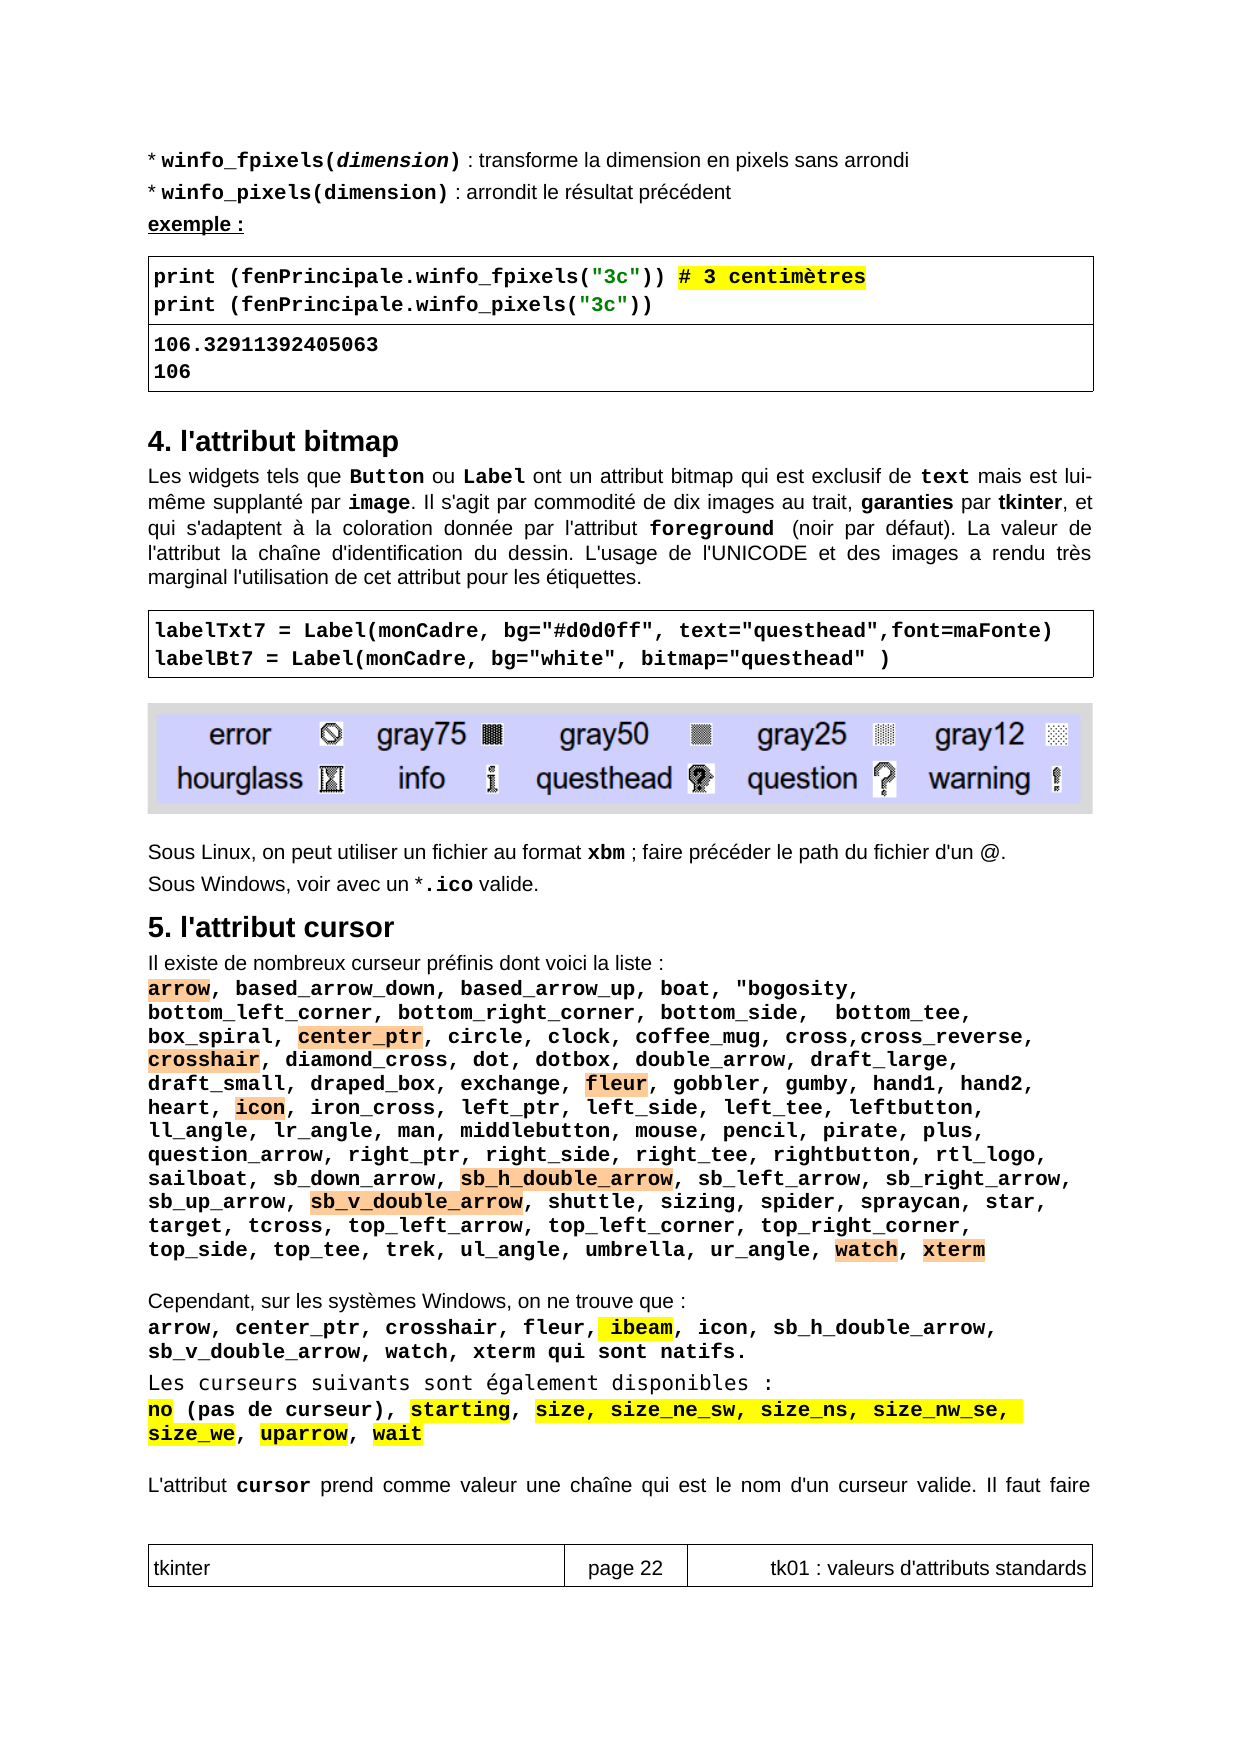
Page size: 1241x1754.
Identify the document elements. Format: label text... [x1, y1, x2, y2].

text arrow, center_ptr, crosshair, fleur, ibeam, icon, sb_h_double_arrow, sb_v_double_arrow, watch, xterm qui sont natifs. [148, 1317, 1093, 1364]
text Il existe de nombreux curseur préfinis dont voici la liste : [148, 950, 1093, 974]
table_cell 106.32911392405063 106 [149, 325, 1093, 391]
text * winfo_pixels(dimension) : arrondit le résultat précédent [148, 180, 1093, 206]
text arrow, based_arrow_down, based_arrow_up, boat, "bogosity, bottom_left_corner, bottom_right_corner, bottom_side, bottom_tee, box_spiral, center_ptr, circle, clock, coffee_mug, cross,cross_reverse, crosshair, diamond_cross, dot, dotbox, double_arrow, draft_large, draft_small, draped_box, exchange, fleur, gobbler, gumby, hand1, hand2, heart, icon, iron_cross, left_ptr, left_side, left_tee, leftbutton, ll_angle, lr_angle, man, middlebutton, mouse, pencil, pirate, plus, question_arrow, right_ptr, right_side, right_tee, rightbutton, rtl_logo, sailboat, sb_down_arrow, sb_h_double_arrow, sb_left_arrow, sb_right_arrow, sb_up_arrow, sb_v_double_arrow, shuttle, sizing, spider, spraycan, star, target, tcross, top_left_arrow, top_left_corner, top_right_corner, top_side, top_tee, trek, ul_angle, umbrella, ur_angle, watch, xterm [148, 978, 1093, 1262]
table_header labelTxt7 = Label(monCadre, bg="#d0d0ff", text="questhead",font=maFonte) labelBt7 = Label(monCadre, bg="white", bitmap="questhead" ) [149, 611, 1093, 677]
table_header print (fenPrincipale.winfo_fpixels("3c")) # 3 centimètres print (fenPrincipale.winfo_pixels("3c")) [149, 257, 1093, 323]
text exemple : [148, 212, 1093, 236]
text * winfo_fpixels(dimension) : transforme la dimension en pixels sans arrondi [148, 148, 1093, 173]
text Les curseurs suivants sont également disponibles : [148, 1371, 1093, 1395]
text Sous Linux, on peut utiliser un fichier au format xbm ; faire précéder le path du fichier d'un @. [148, 840, 1093, 866]
text Les widgets tels que Button ou Label ont un attribut bitmap qui est exclusif de text mais est lui-même supplanté par image. Il s'agit par commodité de dix images au trait, garanties par tkinter, et qui s'adaptent à la coloration donnée par l'attribut foreground (noir par défaut). La valeur de l'attribut la chaîne d'identification du dessin. L'usage de l'UNICODE et des images a rendu très marginal l'utilisation de cet attribut pour les étiquettes. [148, 464, 1093, 589]
text Cependant, sur les systèmes Windows, on ne trouve que : [148, 1289, 1093, 1313]
text Sous Windows, voir avec un *.ico valide. [148, 872, 1093, 898]
subtitle 4. l'attribut bitmap [148, 424, 1093, 457]
subtitle 5. l'attribut cursor [148, 911, 1093, 944]
picture [147, 703, 1093, 814]
text no (pas de curseur), starting, size, size_ne_sw, size_ns, size_nw_se, size_we, uparrow, wait [148, 1399, 1093, 1446]
text L'attribut cursor prend comme valeur une chaîne qui est le nom d'un curseur valide. Il faut faire [148, 1473, 1093, 1499]
